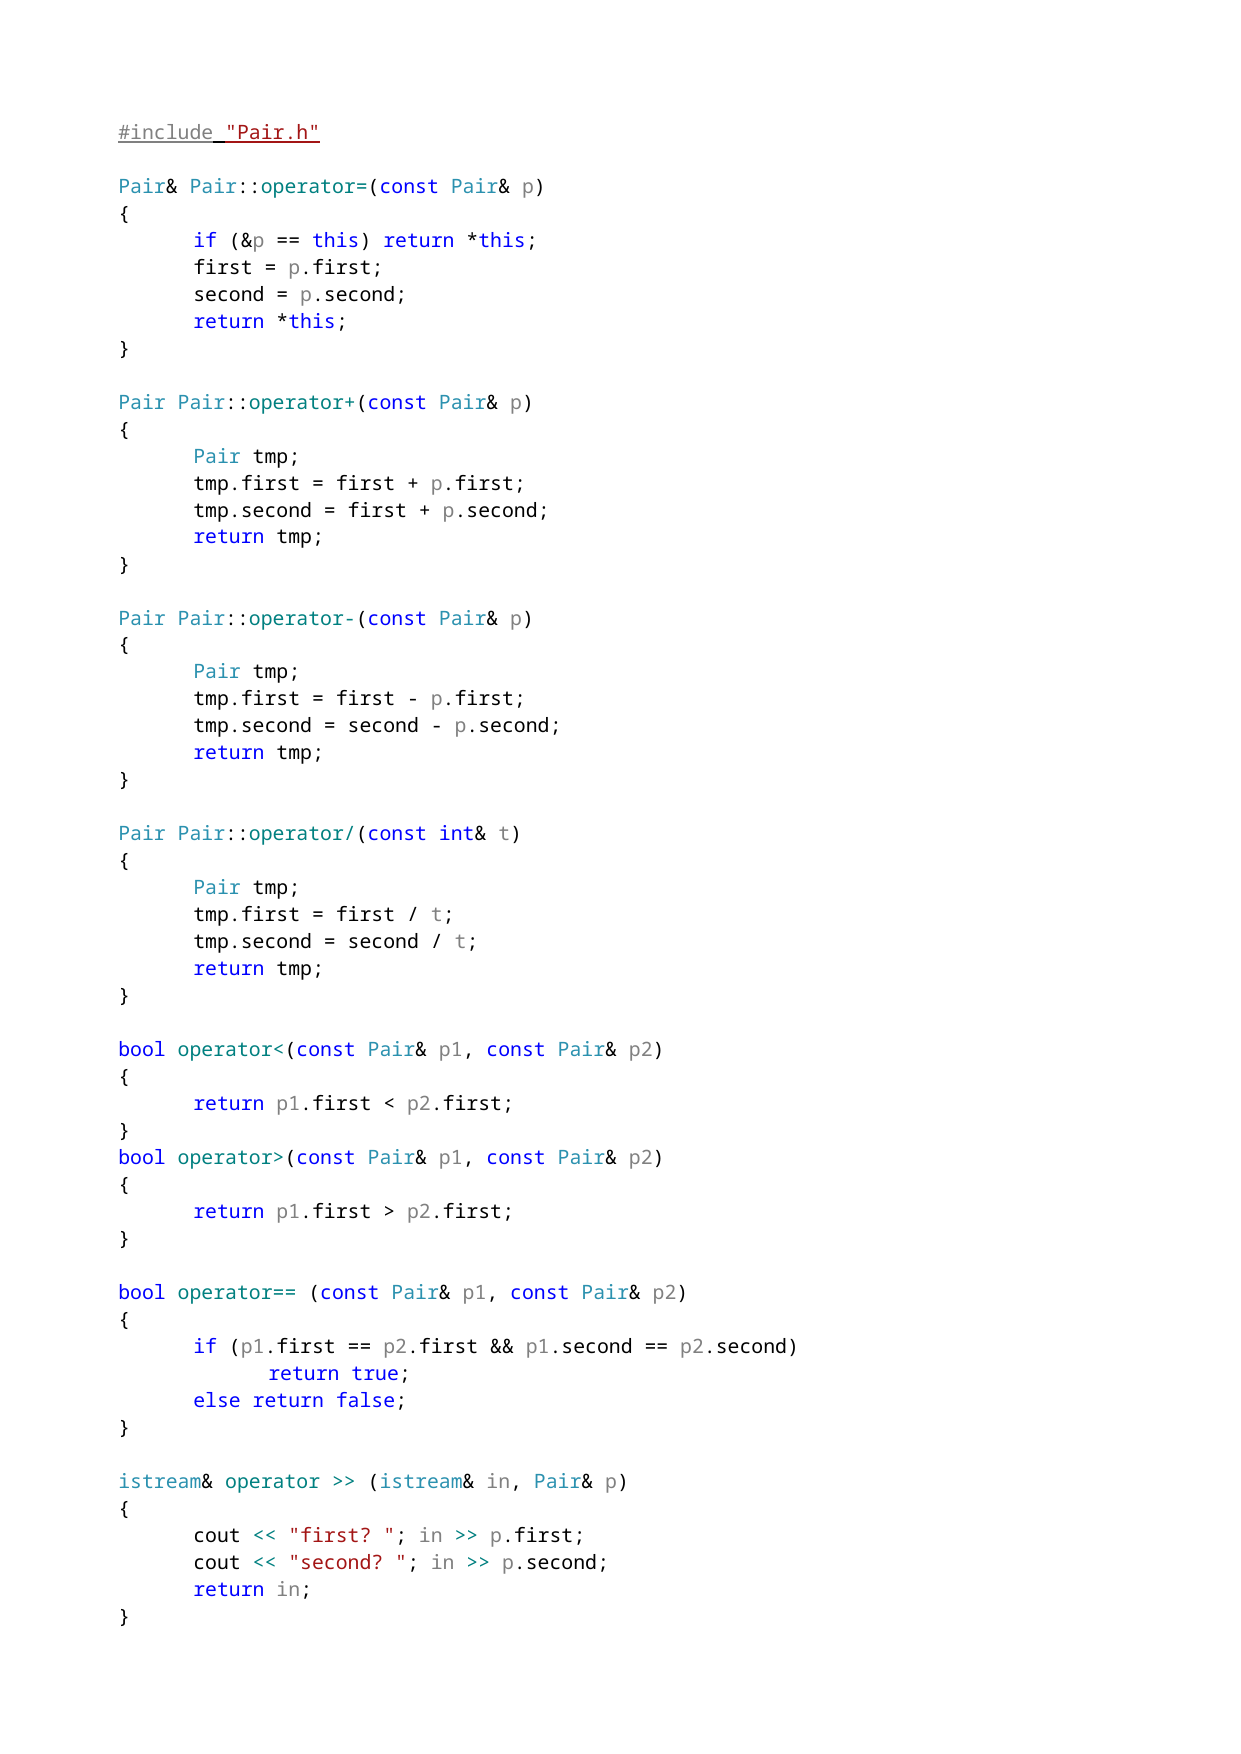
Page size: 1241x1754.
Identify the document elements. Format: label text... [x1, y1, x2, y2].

text if (&p == this) return *this; [118, 226, 1122, 253]
text return tmp; [118, 523, 1122, 550]
text return tmp; [118, 954, 1122, 981]
text cout << "second? "; in >> p.second; [118, 1548, 1122, 1575]
text return *this; [118, 307, 1122, 334]
text return in; [118, 1575, 1122, 1602]
text return p1.first < p2.first; [118, 1089, 1122, 1116]
text } [118, 1224, 1122, 1251]
text tmp.second = first + p.second; [118, 496, 1122, 523]
text { [118, 415, 1122, 442]
text tmp.first = first - p.first; [118, 685, 1122, 712]
text second = p.second; [118, 280, 1122, 307]
text { [118, 1305, 1122, 1332]
text } [118, 550, 1122, 577]
text Pair Pair::operator-(const Pair& p) [118, 604, 1122, 631]
text } [118, 1602, 1122, 1629]
text else return false; [118, 1386, 1122, 1413]
text bool operator>(const Pair& p1, const Pair& p2) [118, 1143, 1122, 1170]
text } [118, 981, 1122, 1008]
text { [118, 1170, 1122, 1197]
text } [118, 334, 1122, 361]
text istream& operator >> (istream& in, Pair& p) [118, 1467, 1122, 1494]
text return true; [118, 1359, 1122, 1386]
text return tmp; [118, 739, 1122, 766]
text bool operator<(const Pair& p1, const Pair& p2) [118, 1035, 1122, 1062]
text Pair tmp; [118, 658, 1122, 685]
text { [118, 199, 1122, 226]
text { [118, 1494, 1122, 1521]
text first = p.first; [118, 253, 1122, 280]
text } [118, 1116, 1122, 1143]
text Pair tmp; [118, 873, 1122, 901]
text Pair tmp; [118, 442, 1122, 469]
text } [118, 1413, 1122, 1440]
text Pair& Pair::operator=(const Pair& p) [118, 172, 1122, 199]
text return p1.first > p2.first; [118, 1197, 1122, 1224]
text tmp.first = first + p.first; [118, 469, 1122, 496]
text { [118, 1062, 1122, 1089]
text cout << "first? "; in >> p.first; [118, 1521, 1122, 1548]
text tmp.second = second / t; [118, 927, 1122, 954]
text { [118, 631, 1122, 658]
text } [118, 766, 1122, 793]
text Pair Pair::operator/(const int& t) [118, 819, 1122, 847]
text Pair Pair::operator+(const Pair& p) [118, 388, 1122, 415]
text tmp.second = second - p.second; [118, 712, 1122, 739]
text #include "Pair.h" [118, 118, 1122, 145]
text bool operator== (const Pair& p1, const Pair& p2) [118, 1278, 1122, 1305]
text { [118, 847, 1122, 873]
text if (p1.first == p2.first && p1.second == p2.second) [118, 1332, 1122, 1359]
text tmp.first = first / t; [118, 901, 1122, 927]
